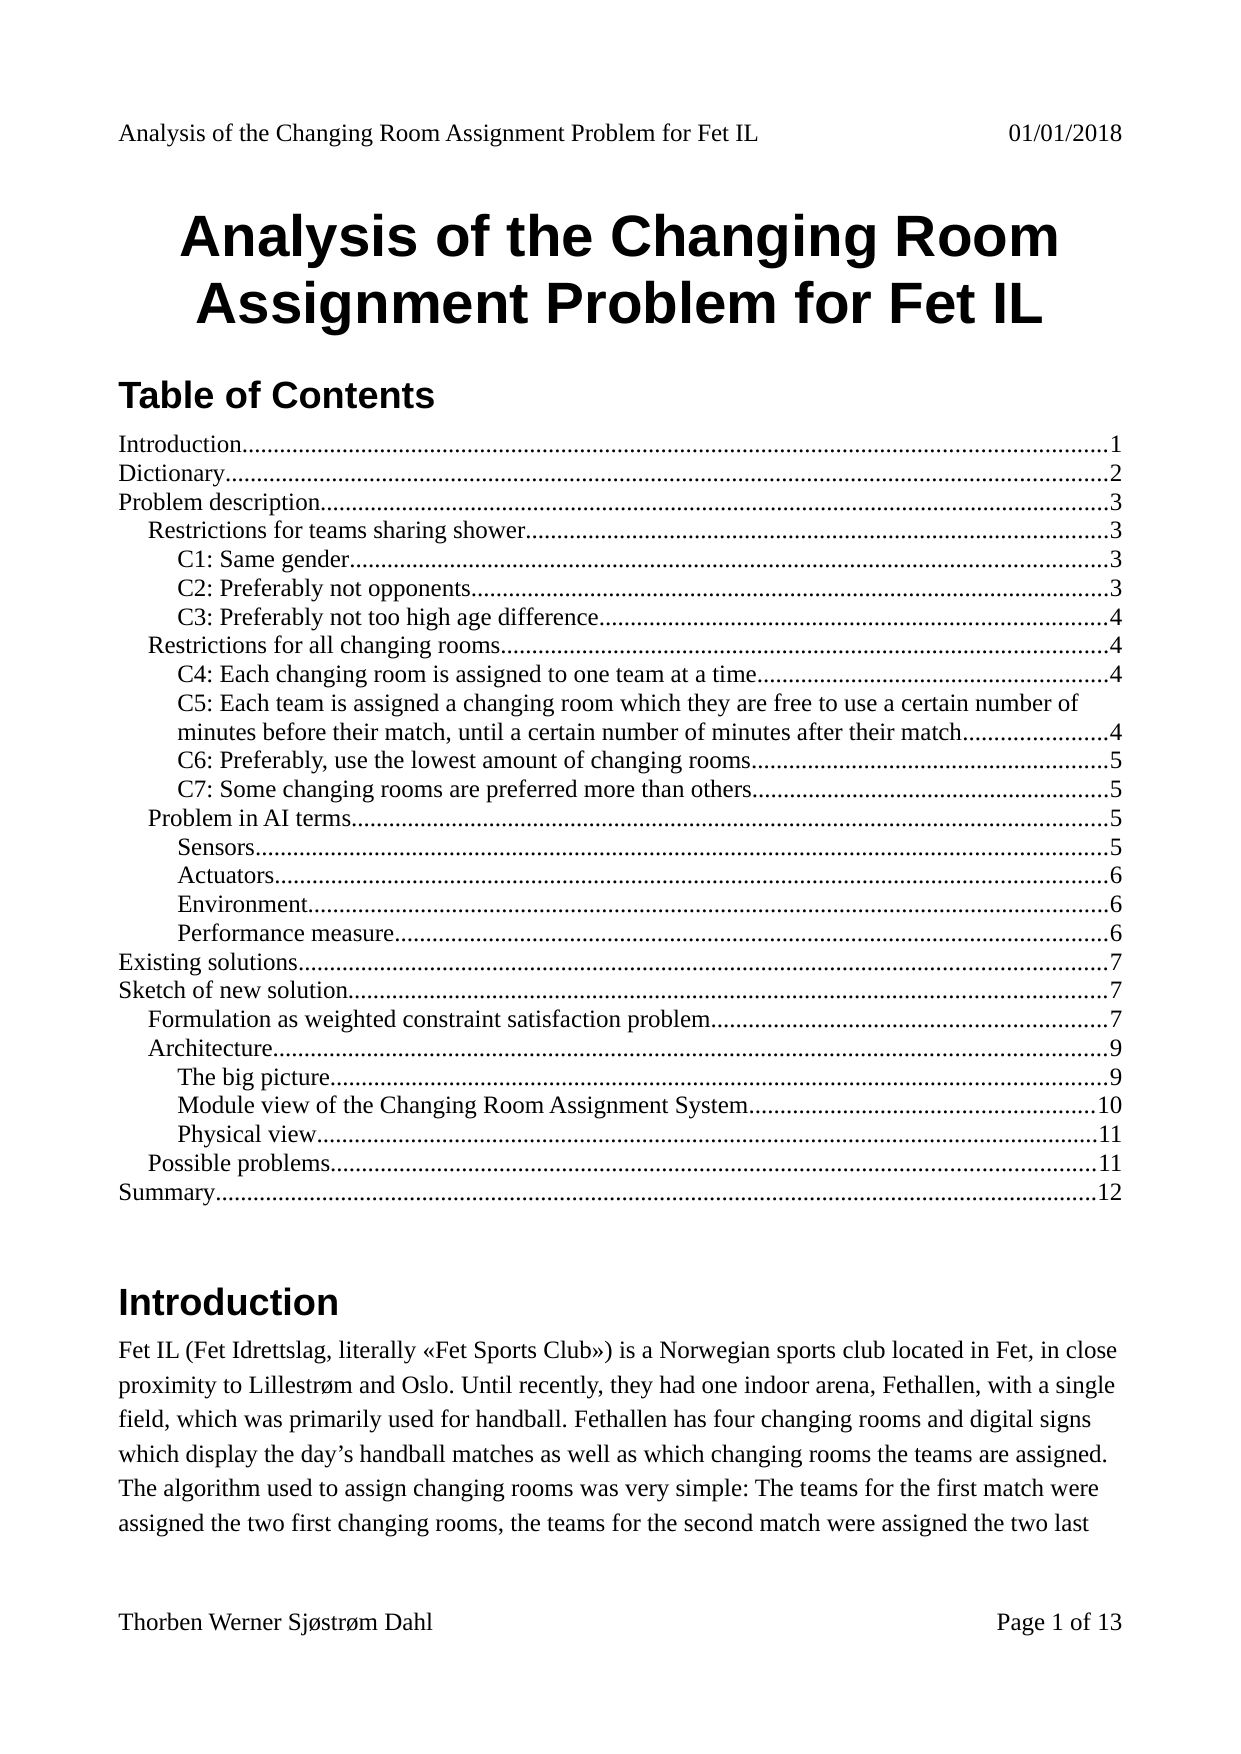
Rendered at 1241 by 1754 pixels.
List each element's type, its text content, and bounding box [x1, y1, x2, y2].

text C3: Preferably not too high age difference 4 [177, 602, 1122, 630]
text Restrictions for all changing rooms 4 [148, 630, 1122, 659]
text Introduction 1 [118, 429, 1122, 458]
text Fet IL (Fet Idrettslag, literally «Fet Sports Club») is a Norwegian sports club located in Fet, in close proximity to Lillestrøm and Oslo. Until recently, they had one indoor arena, Fethallen, with a single field, which was primarily used for handball. Fethallen has four changing rooms and digital signs which display the day’s handball matches as well as which changing rooms the teams are assigned. The algorithm used to assign changing rooms was very simple: The teams for the first match were assigned the two first changing rooms, the teams for the second match were assigned the two last [118, 1336, 1122, 1537]
text Sensors 5 [177, 832, 1122, 860]
text C4: Each changing room is assigned to one team at a time 4 [177, 659, 1122, 688]
text Possible problems 11 [148, 1148, 1122, 1177]
text Problem description 3 [118, 487, 1122, 515]
text C6: Preferably, use the lowest amount of changing rooms 5 [177, 745, 1122, 774]
title Analysis of the Changing Room Assignment Problem for Fet IL [118, 201, 1122, 336]
text Dictionary 2 [118, 458, 1122, 487]
subtitle Table of Contents [118, 373, 1122, 417]
text C5: Each team is assigned a changing room which they are free to use a certain number of minutes before their match, until a certain number of minutes after their match 4 [177, 688, 1122, 745]
text Summary 12 [118, 1177, 1122, 1205]
text Environment 6 [177, 889, 1122, 918]
subtitle Introduction [118, 1279, 1122, 1323]
text Sketch of new solution 7 [118, 975, 1122, 1004]
text C2: Preferably not opponents 3 [177, 573, 1122, 602]
text The big picture 9 [177, 1062, 1122, 1090]
text Formulation as weighted constraint satisfaction problem 7 [148, 1004, 1122, 1033]
text Architecture 9 [148, 1033, 1122, 1062]
text Existing solutions 7 [118, 947, 1122, 975]
text Module view of the Changing Room Assignment System 10 [177, 1090, 1122, 1119]
text Physical view 11 [177, 1119, 1122, 1148]
text Performance measure 6 [177, 918, 1122, 947]
text Problem in AI terms 5 [148, 803, 1122, 832]
text Actuators 6 [177, 860, 1122, 889]
text Restrictions for teams sharing shower 3 [148, 515, 1122, 544]
text C7: Some changing rooms are preferred more than others 5 [177, 774, 1122, 803]
text C1: Same gender 3 [177, 544, 1122, 573]
